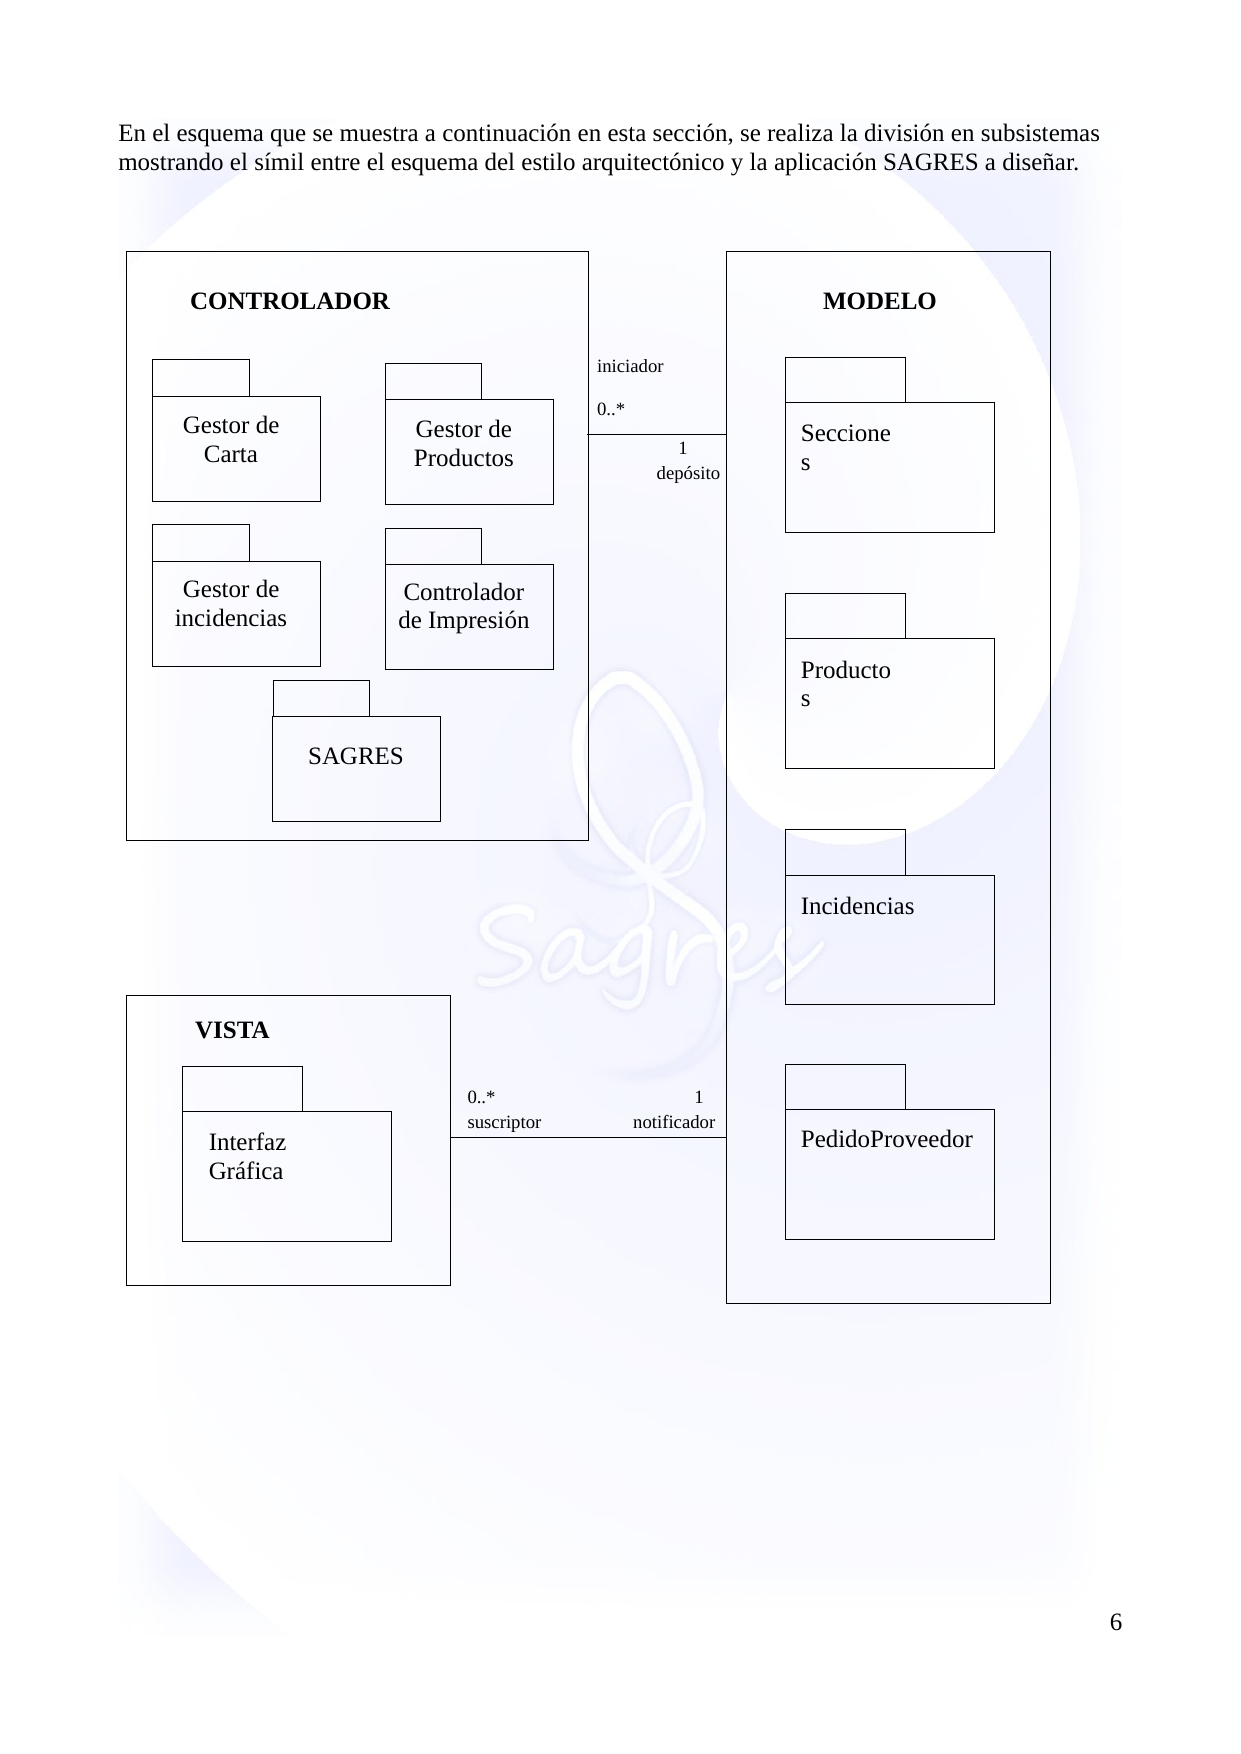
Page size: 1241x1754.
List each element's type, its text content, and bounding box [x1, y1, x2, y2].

picture [118, 176, 1122, 1636]
text En el esquema que se muestra a continuación en esta sección, se realiza la división en subsistemas mostrando el símil entre el esquema del estilo arquitectónico y la aplicación SAGRES a diseñar. [118, 118, 1122, 176]
